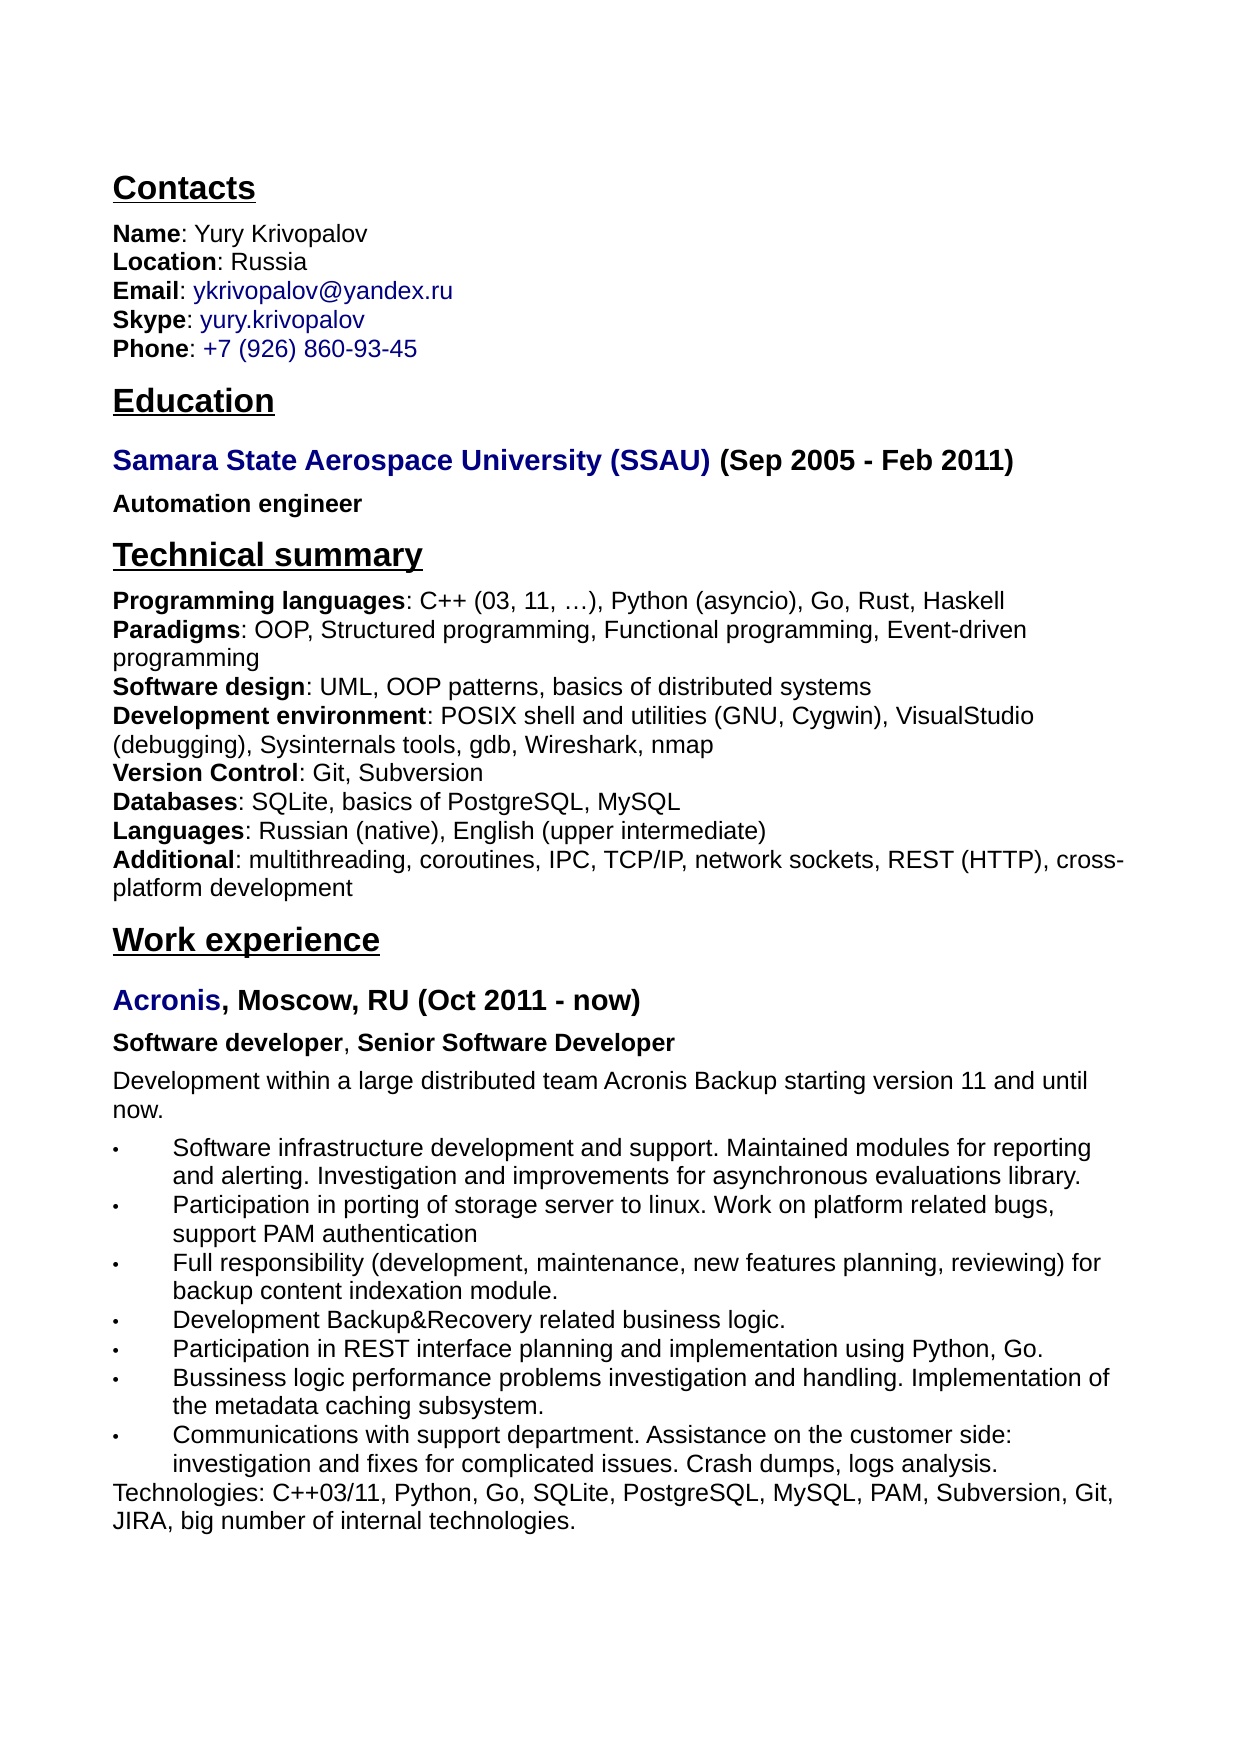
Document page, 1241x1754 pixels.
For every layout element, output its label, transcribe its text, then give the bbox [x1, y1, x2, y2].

list Software infrastructure development and support. Maintained modules for reporting and alerting. Investigation and improvements for asynchronous evaluations library. [112, 1132, 1128, 1190]
text Development within a large distributed team Acronis Backup starting version 11 and until now. [112, 1066, 1128, 1123]
text Software developer, Senior Software Developer [112, 1028, 1128, 1057]
subtitle Technical summary [112, 535, 1128, 574]
list Full responsibility (development, maintenance, new features planning, reviewing) for backup content indexation module. [112, 1247, 1128, 1305]
subtitle Contacts [112, 168, 1128, 207]
text Technologies: C++03/11, Python, Go, SQLite, PostgreSQL, MySQL, PAM, Subversion, Git, JIRA, big number of internal technologies. [112, 1477, 1128, 1535]
list Bussiness logic performance problems investigation and handling. Implementation of the metadata caching subsystem. [112, 1362, 1128, 1420]
list Participation in REST interface planning and implementation using Python, Go. [112, 1334, 1128, 1362]
subtitle Education [112, 380, 1128, 419]
text Automation engineer [112, 488, 1128, 517]
list Development Backup&Recovery related business logic. [112, 1305, 1128, 1334]
subtitle Work experience [112, 920, 1128, 959]
list Participation in porting of storage server to linux. Work on platform related bugs, support PAM authentication [112, 1190, 1128, 1247]
subtitle Samara State Aerospace University (SSAU) (Sep 2005 - Feb 2011) [112, 443, 1128, 477]
text Programming languages: C++ (03, 11, …), Python (asyncio), Go, Rust, Haskell Paradigms: OOP, Structured programming, Functional programming, Event-driven programming Software design: UML, OOP patterns, basics of distributed systems Development environment: POSIX shell and utilities (GNU, Cygwin), VisualStudio (debugging), Sysinternals tools, gdb, Wireshark, nmap Version Control: Git, Subversion Databases: SQLite, basics of PostgreSQL, MySQL Languages: Russian (native), English (upper intermediate) Additional: multithreading, coroutines, IPC, TCP/IP, network sockets, REST (HTTP), cross-platform development [112, 586, 1128, 902]
text Name: Yury Krivopalov Location: Russia Email: ykrivopalov@yandex.ru Skype: yury.krivopalov Phone: +7 (926) 860-93-45 [112, 219, 1128, 362]
list Communications with support department. Assistance on the customer side: investigation and fixes for complicated issues. Crash dumps, logs analysis. [112, 1420, 1128, 1477]
subtitle Acronis, Moscow, RU (Oct 2011 - now) [112, 983, 1128, 1016]
